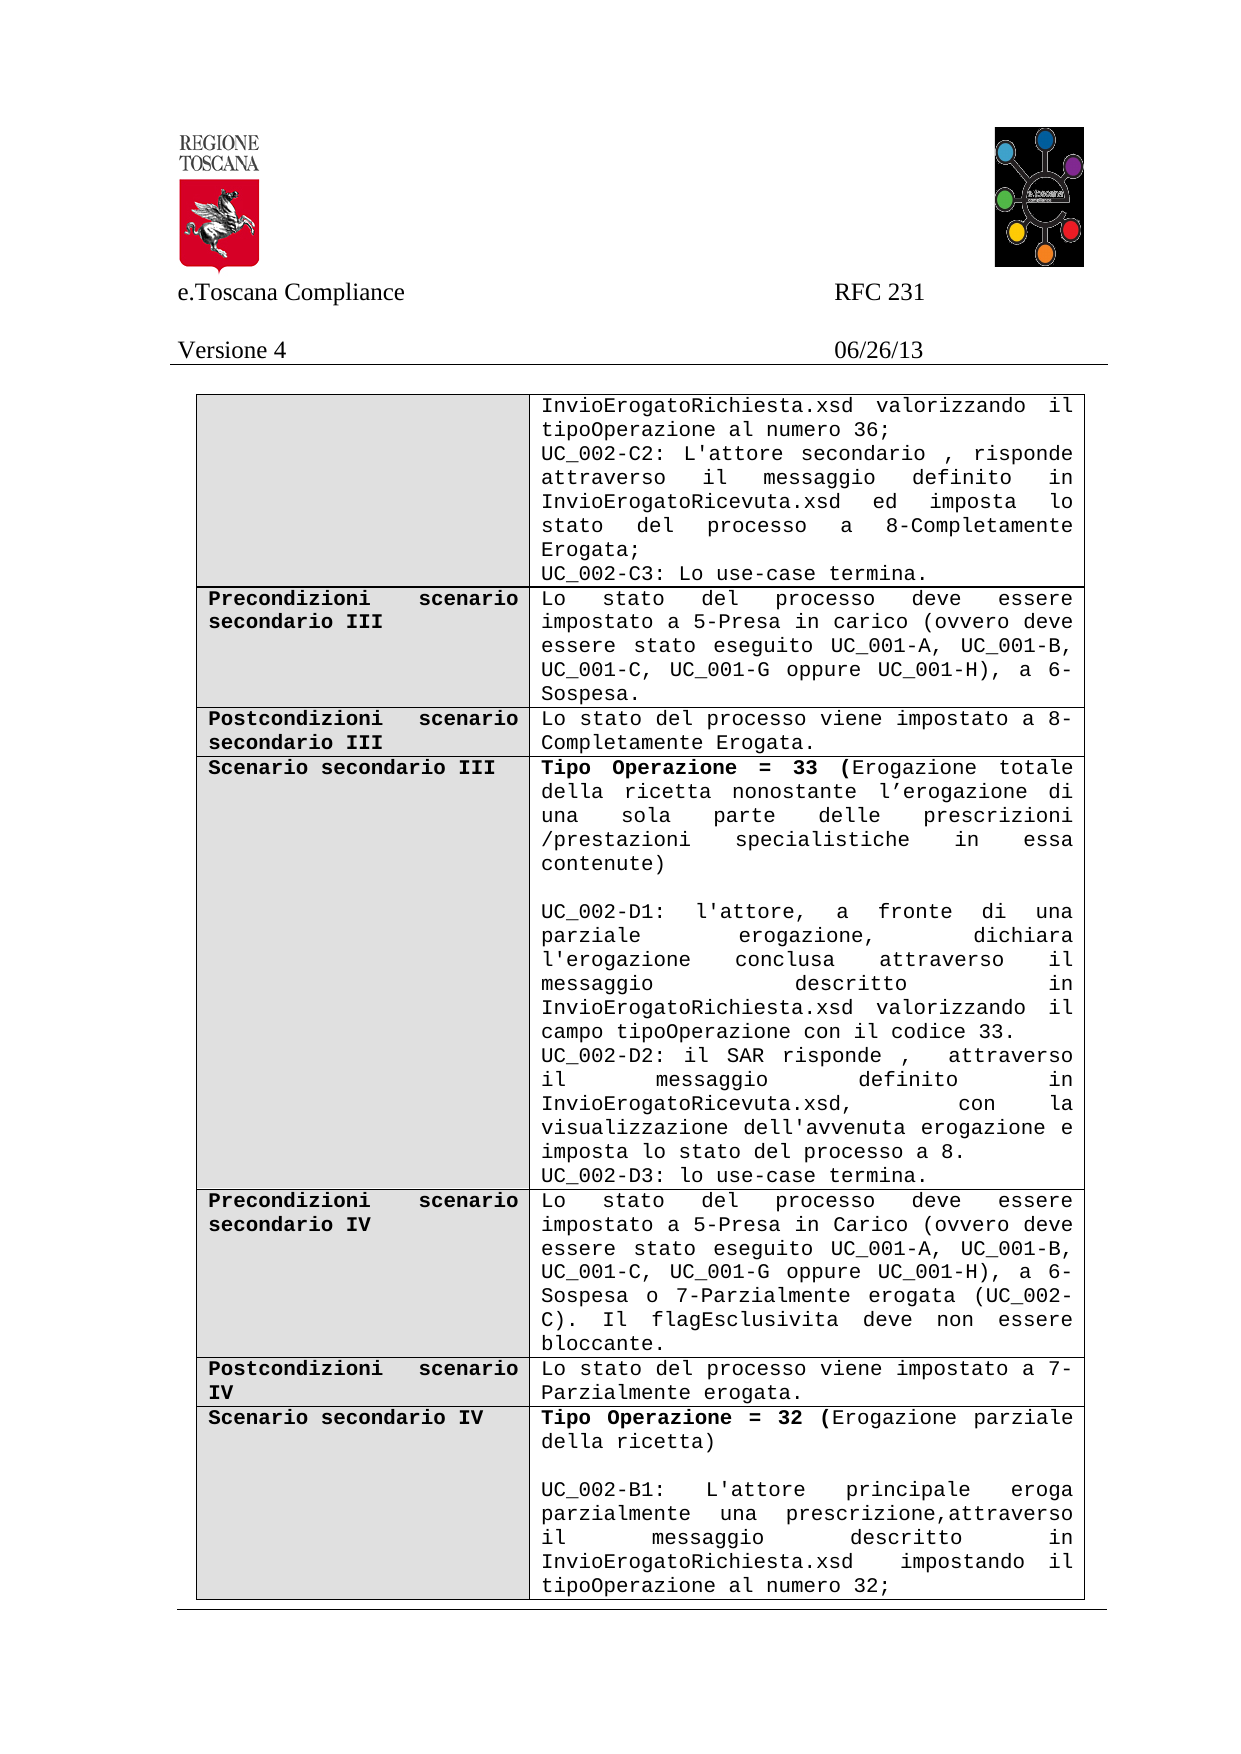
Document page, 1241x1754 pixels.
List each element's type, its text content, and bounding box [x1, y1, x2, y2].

table_cell Scenario secondario IV [197, 1407, 529, 1599]
table_cell Lo stato del processo deve essere impostato a 5-Presa in Carico (ovvero deve essere stato eseguito UC_001-A, UC_001-B, UC_001-C, UC_001-G oppure UC_001-H), a 6-Sospesa o 7-Parzialmente erogata (UC_002-C). Il flagEsclusivita deve non essere bloccante. [530, 1190, 1084, 1357]
table_cell Postcondizioni scenario secondario III [197, 708, 529, 756]
table_cell Lo stato del processo viene impostato a 8-Completamente Erogata. [530, 708, 1084, 756]
table_cell Tipo Operazione = 33 (Erogazione totale della ricetta nonostante l’erogazione di una sola parte delle prescrizioni /prestazioni specialistiche in essa contenute) UC_002-D1: l'attore, a fronte di una parziale erogazione, dichiara l'erogazione conclusa attraverso il messaggio descritto in InvioErogatoRichiesta.xsd valorizzando il campo tipoOperazione con il codice 33. UC_002-D2: il SAR risponde , attraverso il messaggio definito in InvioErogatoRicevuta.xsd, con la visualizzazione dell'avvenuta erogazione e imposta lo stato del processo a 8. UC_002-D3: lo use-case termina. [530, 757, 1084, 1188]
table_cell Precondizioni scenario secondario III [197, 588, 529, 707]
picture [178, 133, 260, 277]
table_cell InvioErogatoRichiesta.xsd valorizzando il tipoOperazione al numero 36; UC_002-C2: L'attore secondario , risponde attraverso il messaggio definito in InvioErogatoRicevuta.xsd ed imposta lo stato del processo a 8-Completamente Erogata; UC_002-C3: Lo use-case termina. [530, 395, 1084, 586]
table_cell Lo stato del processo viene impostato a 7-Parzialmente erogata. [530, 1358, 1084, 1406]
table_cell Scenario secondario III [197, 757, 529, 1188]
table_cell [197, 395, 529, 586]
table_cell Lo stato del processo deve essere impostato a 5-Presa in carico (ovvero deve essere stato eseguito UC_001-A, UC_001-B, UC_001-C, UC_001-G oppure UC_001-H), a 6-Sospesa. [530, 588, 1084, 707]
table_cell Postcondizioni scenario IV [197, 1358, 529, 1406]
table_cell Tipo Operazione = 32 (Erogazione parziale della ricetta) UC_002-B1: L'attore principale eroga parzialmente una prescrizione,attraverso il messaggio descritto in InvioErogatoRichiesta.xsd impostando il tipoOperazione al numero 32; [530, 1407, 1084, 1599]
table_cell Precondizioni scenario secondario IV [197, 1190, 529, 1357]
